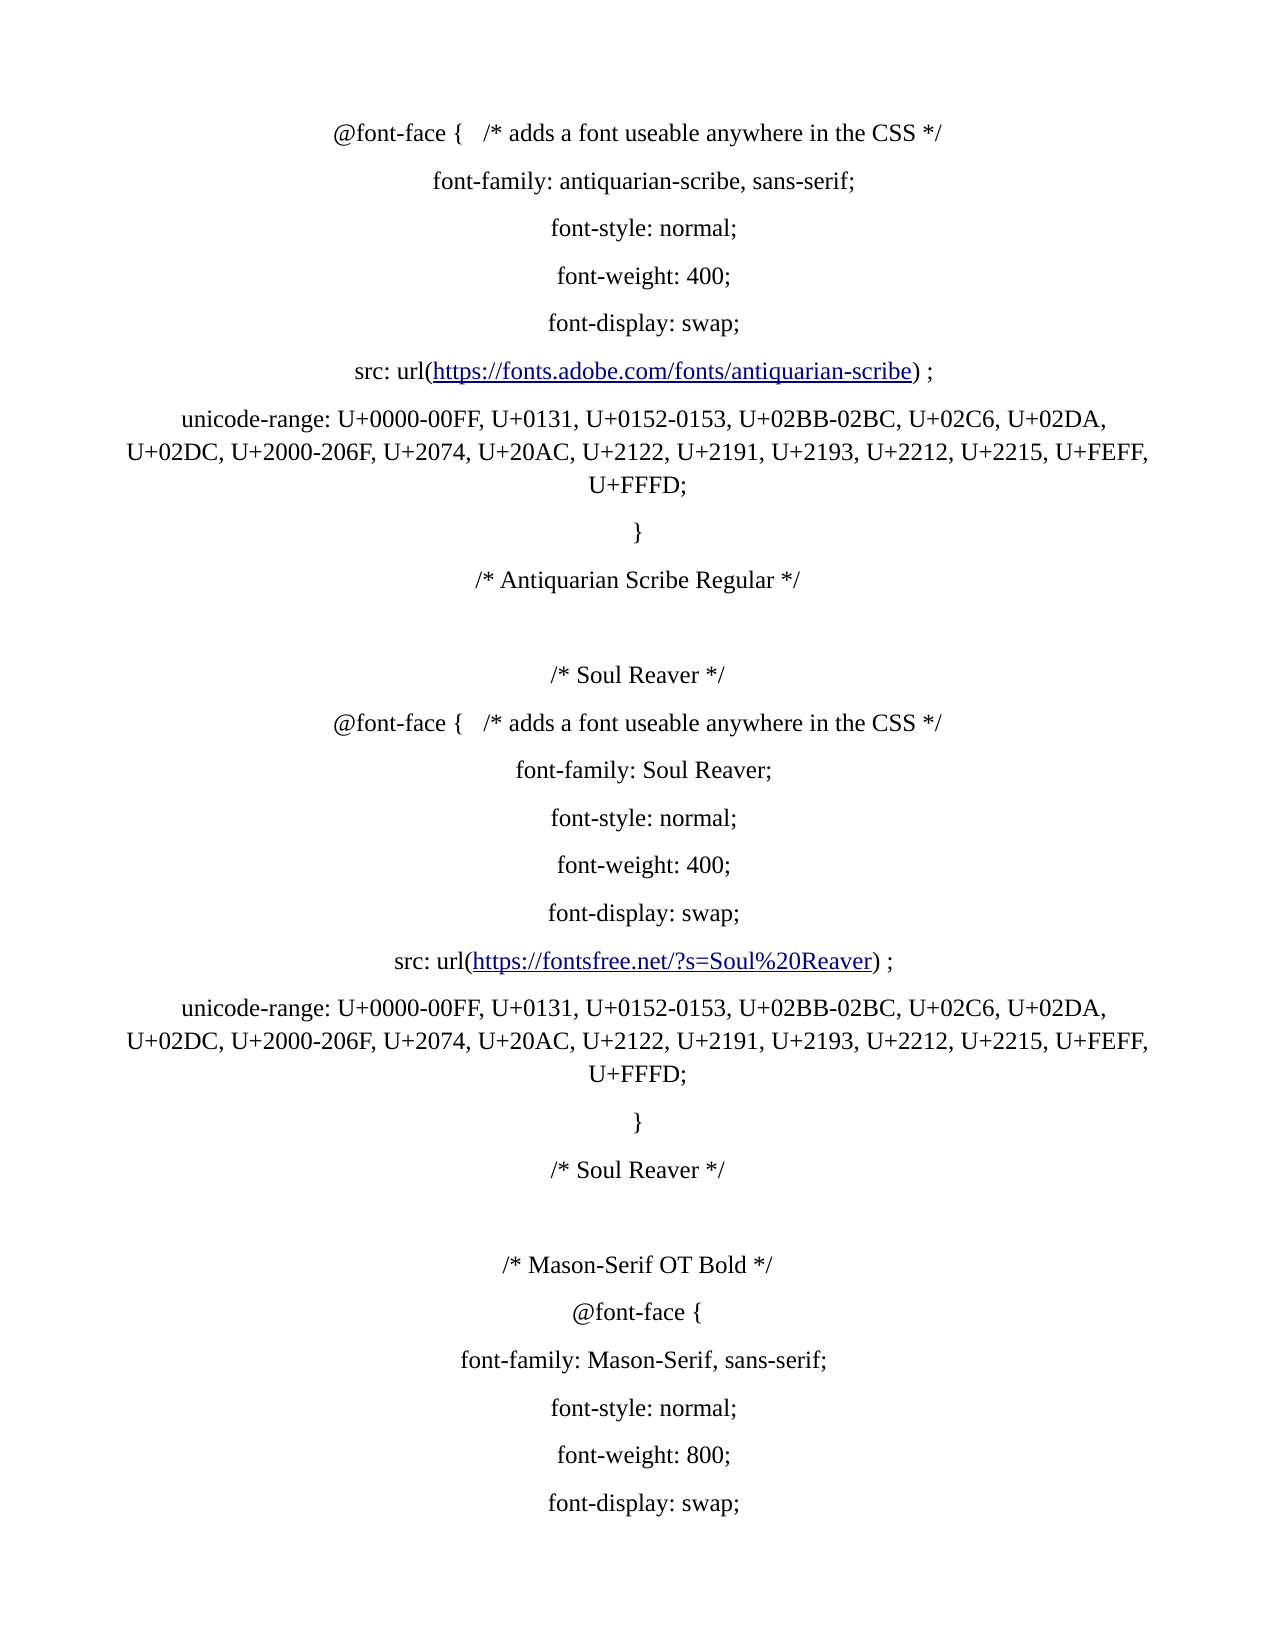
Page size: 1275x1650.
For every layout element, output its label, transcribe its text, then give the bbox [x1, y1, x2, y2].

text @font-face { /* adds a font useable anywhere in the CSS */ [118, 708, 1157, 737]
text font-style: normal; [118, 1393, 1157, 1421]
text font-display: swap; [118, 1488, 1157, 1517]
text @font-face { [118, 1297, 1157, 1326]
text font-weight: 400; [118, 851, 1157, 879]
text unicode-range: U+0000-00FF, U+0131, U+0152-0153, U+02BB-02BC, U+02C6, U+02DA, U+02DC, U+2000-206F, U+2074, U+20AC, U+2122, U+2191, U+2193, U+2212, U+2215, U+FEFF, U+FFFD; [118, 404, 1157, 498]
text font-family: Soul Reaver; [118, 755, 1157, 784]
text font-weight: 400; [118, 261, 1157, 290]
text /* Antiquarian Scribe Regular */ [118, 565, 1157, 594]
text /* Mason-Serif OT Bold */ [118, 1250, 1157, 1279]
text /* Soul Reaver */ [118, 660, 1157, 689]
text font-weight: 800; [118, 1440, 1157, 1469]
text font-display: swap; [118, 308, 1157, 337]
text src: url(https://fontsfree.net/?s=Soul%20Reaver) ; [118, 946, 1157, 974]
text font-family: Mason-Serif, sans-serif; [118, 1345, 1157, 1374]
text font-display: swap; [118, 898, 1157, 927]
text font-style: normal; [118, 213, 1157, 242]
text unicode-range: U+0000-00FF, U+0131, U+0152-0153, U+02BB-02BC, U+02C6, U+02DA, U+02DC, U+2000-206F, U+2074, U+20AC, U+2122, U+2191, U+2193, U+2212, U+2215, U+FEFF, U+FFFD; [118, 993, 1157, 1088]
text /* Soul Reaver */ [118, 1155, 1157, 1183]
text src: url(https://fonts.adobe.com/fonts/antiquarian-scribe) ; [118, 356, 1157, 385]
text font-style: normal; [118, 803, 1157, 832]
text @font-face { /* adds a font useable anywhere in the CSS */ [118, 118, 1157, 147]
text font-family: antiquarian-scribe, sans-serif; [118, 166, 1157, 194]
text } [118, 517, 1157, 546]
text } [118, 1107, 1157, 1136]
